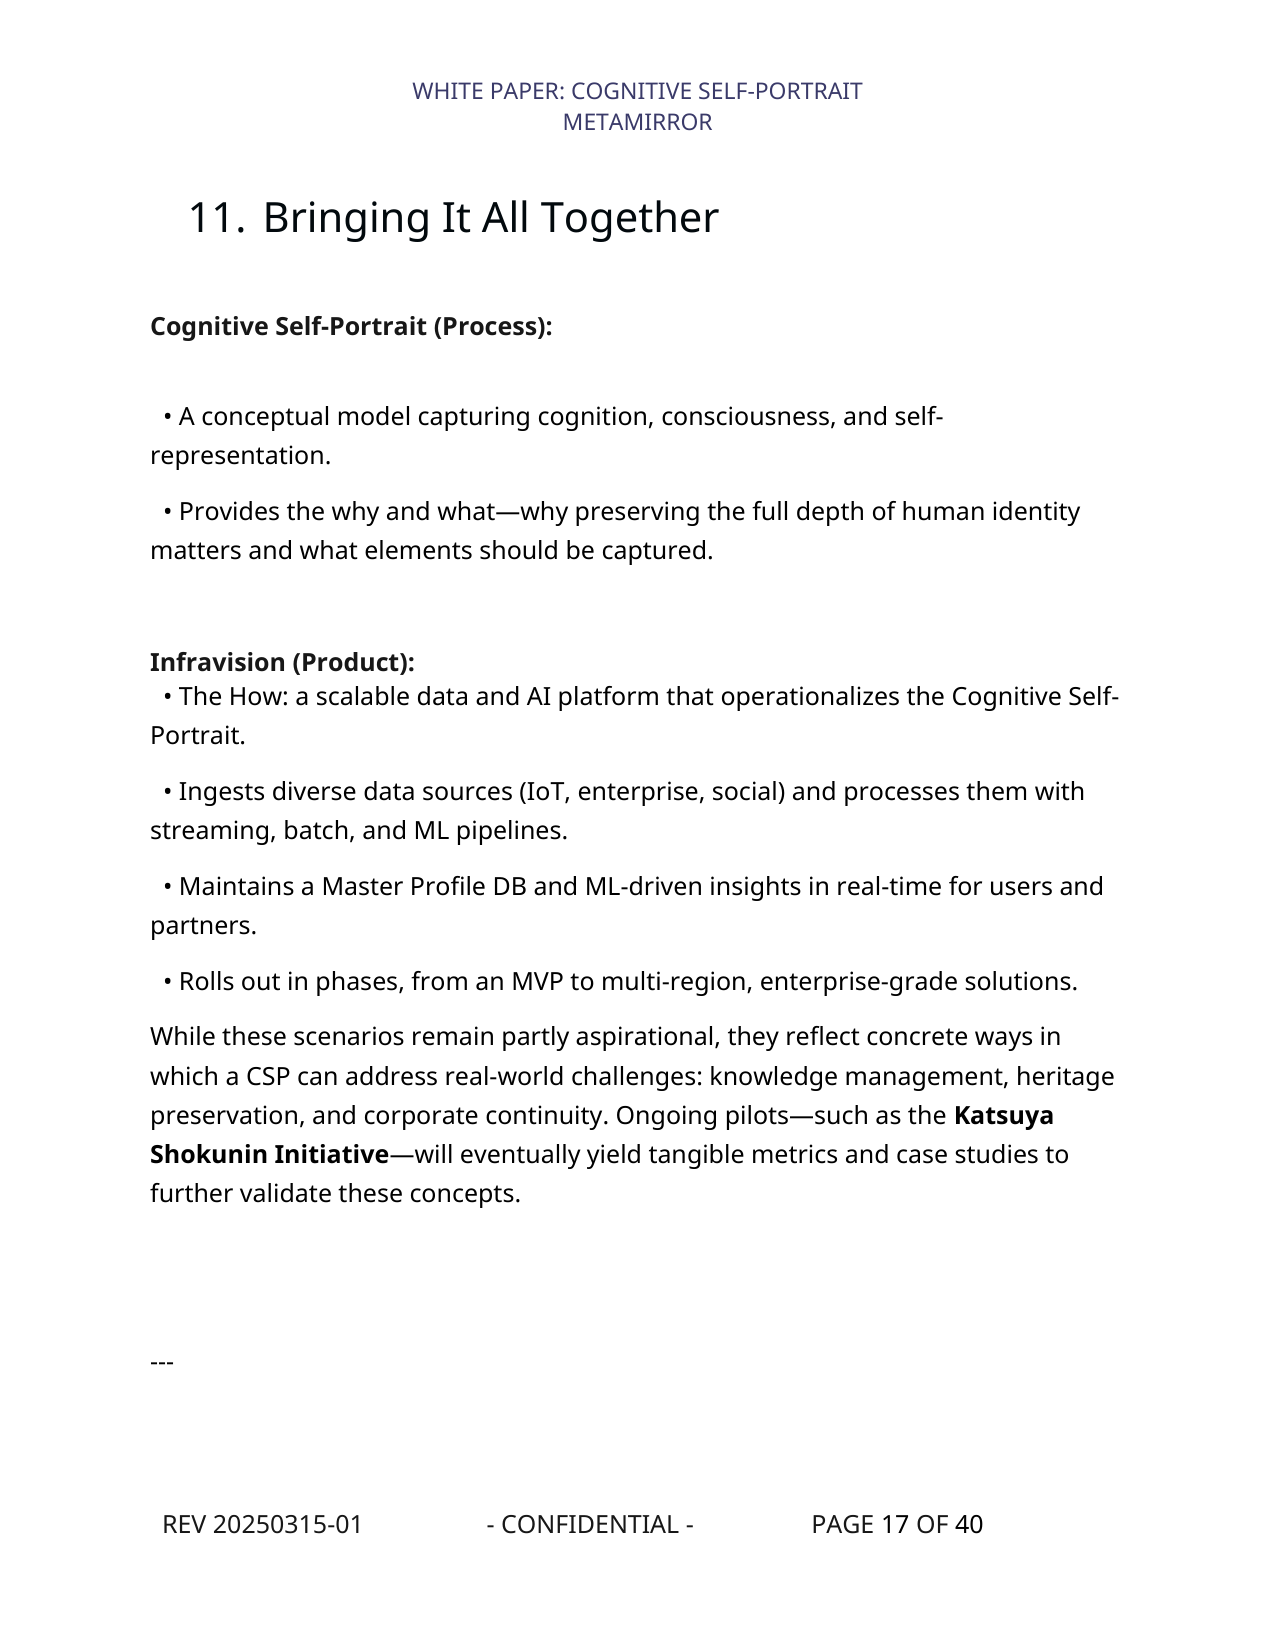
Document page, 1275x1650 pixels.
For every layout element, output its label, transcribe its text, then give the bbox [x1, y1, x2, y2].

text • Maintains a Master Profile DB and ML-driven insights in real-time for users and partners. [150, 868, 1125, 941]
text While these scenarios remain partly aspirational, they reflect concrete ways in which a CSP can address real-world challenges: knowledge management, heritage preservation, and corporate continuity. Ongoing pilots—such as the Katsuya Shokunin Initiative—will eventually yield tangible metrics and case studies to further validate these concepts. [150, 1019, 1125, 1210]
text • Rolls out in phases, from an MVP to multi-region, enterprise-grade solutions. [150, 963, 1125, 997]
subtitle Infravision (Product): [150, 644, 1125, 678]
text • A conceptual model capturing cognition, consciousness, and self-representation. [150, 398, 1125, 472]
subtitle Cognitive Self-Portrait (Process): [150, 308, 1125, 342]
text --- [150, 1343, 1125, 1377]
text • Ingests diverse data sources (IoT, enterprise, social) and processes them with streaming, batch, and ML pipelines. [150, 773, 1125, 846]
text • Provides the why and what—why preserving the full depth of human identity matters and what elements should be captured. [150, 493, 1125, 567]
subtitle Bringing It All Together [187, 187, 1125, 244]
text • The How: a scalable data and AI platform that operationalizes the Cognitive Self-Portrait. [150, 678, 1125, 751]
